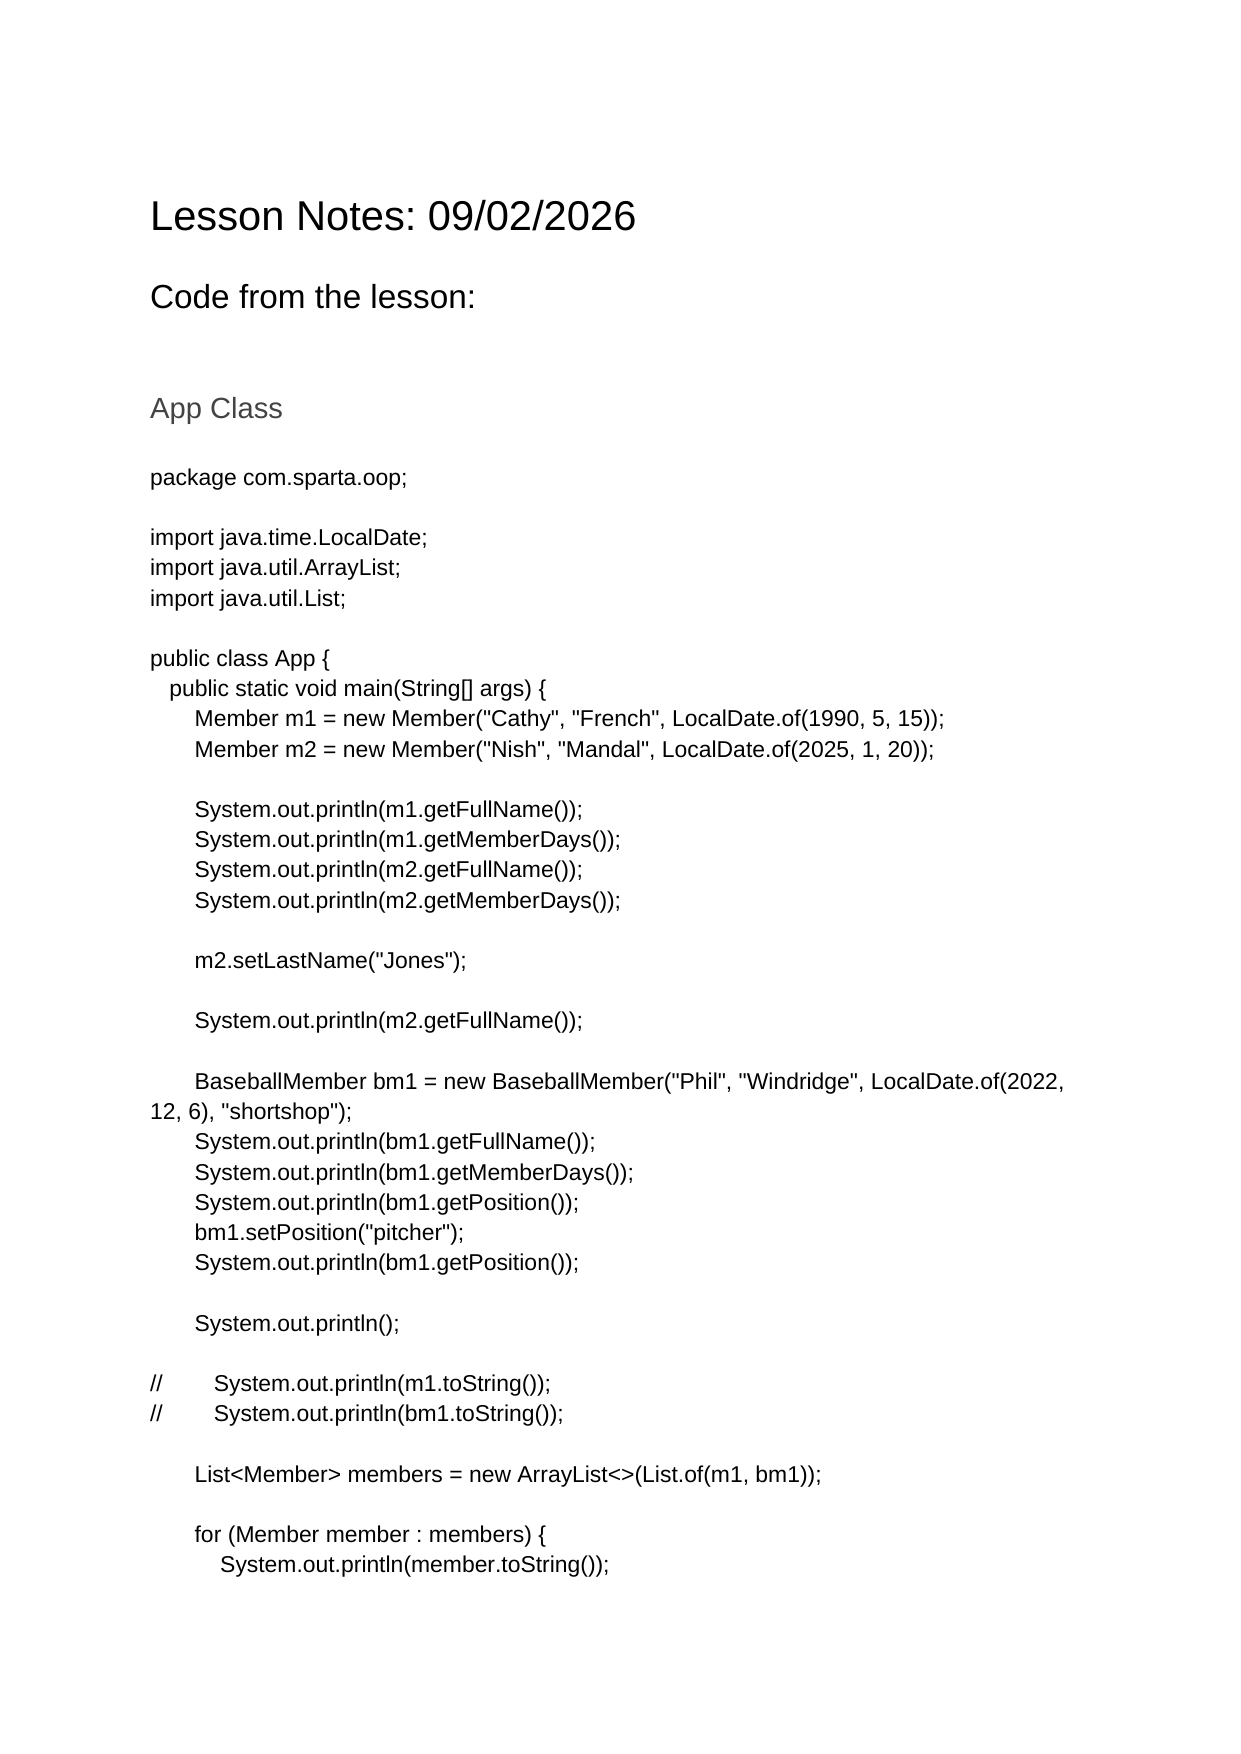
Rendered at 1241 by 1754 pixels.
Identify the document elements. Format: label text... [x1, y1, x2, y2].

subtitle Lesson Notes: 09/02/2026 [150, 192, 1090, 239]
text bm1.setPosition("pitcher"); [150, 1219, 1090, 1245]
text // System.out.println(bm1.toString()); [150, 1400, 1090, 1426]
text for (Member member : members) { [150, 1521, 1090, 1547]
text m2.setLastName("Jones"); [150, 947, 1090, 973]
text Member m1 = new Member("Cathy", "French", LocalDate.of(1990, 5, 15)); [150, 705, 1090, 732]
text System.out.println(m1.getMemberDays()); [150, 826, 1090, 852]
text Member m2 = new Member("Nish", "Mandal", LocalDate.of(2025, 1, 20)); [150, 736, 1090, 762]
text import java.time.LocalDate; [150, 524, 1090, 550]
text System.out.println(m2.getFullName()); [150, 1007, 1090, 1034]
text List<Member> members = new ArrayList<>(List.of(m1, bm1)); [150, 1461, 1090, 1487]
text System.out.println(m2.getFullName()); [150, 856, 1090, 883]
text System.out.println(); [150, 1309, 1090, 1336]
subtitle Code from the lesson: [150, 277, 1090, 316]
subtitle App Class [150, 392, 1090, 425]
text import java.util.ArrayList; [150, 554, 1090, 581]
text // System.out.println(m1.toString()); [150, 1370, 1090, 1396]
text public class App { [150, 645, 1090, 671]
text BaseballMember bm1 = new BaseballMember("Phil", "Windridge", LocalDate.of(2022, 12, 6), "shortshop"); [150, 1068, 1090, 1124]
text package com.sparta.oop; [150, 464, 1090, 490]
text System.out.println(member.toString()); [150, 1551, 1090, 1577]
text public static void main(String[] args) { [150, 675, 1090, 701]
text System.out.println(bm1.getPosition()); [150, 1189, 1090, 1215]
text System.out.println(m1.getFullName()); [150, 796, 1090, 822]
text System.out.println(bm1.getPosition()); [150, 1249, 1090, 1275]
text System.out.println(m2.getMemberDays()); [150, 887, 1090, 913]
text System.out.println(bm1.getFullName()); [150, 1128, 1090, 1154]
text import java.util.List; [150, 584, 1090, 611]
text System.out.println(bm1.getMemberDays()); [150, 1158, 1090, 1185]
